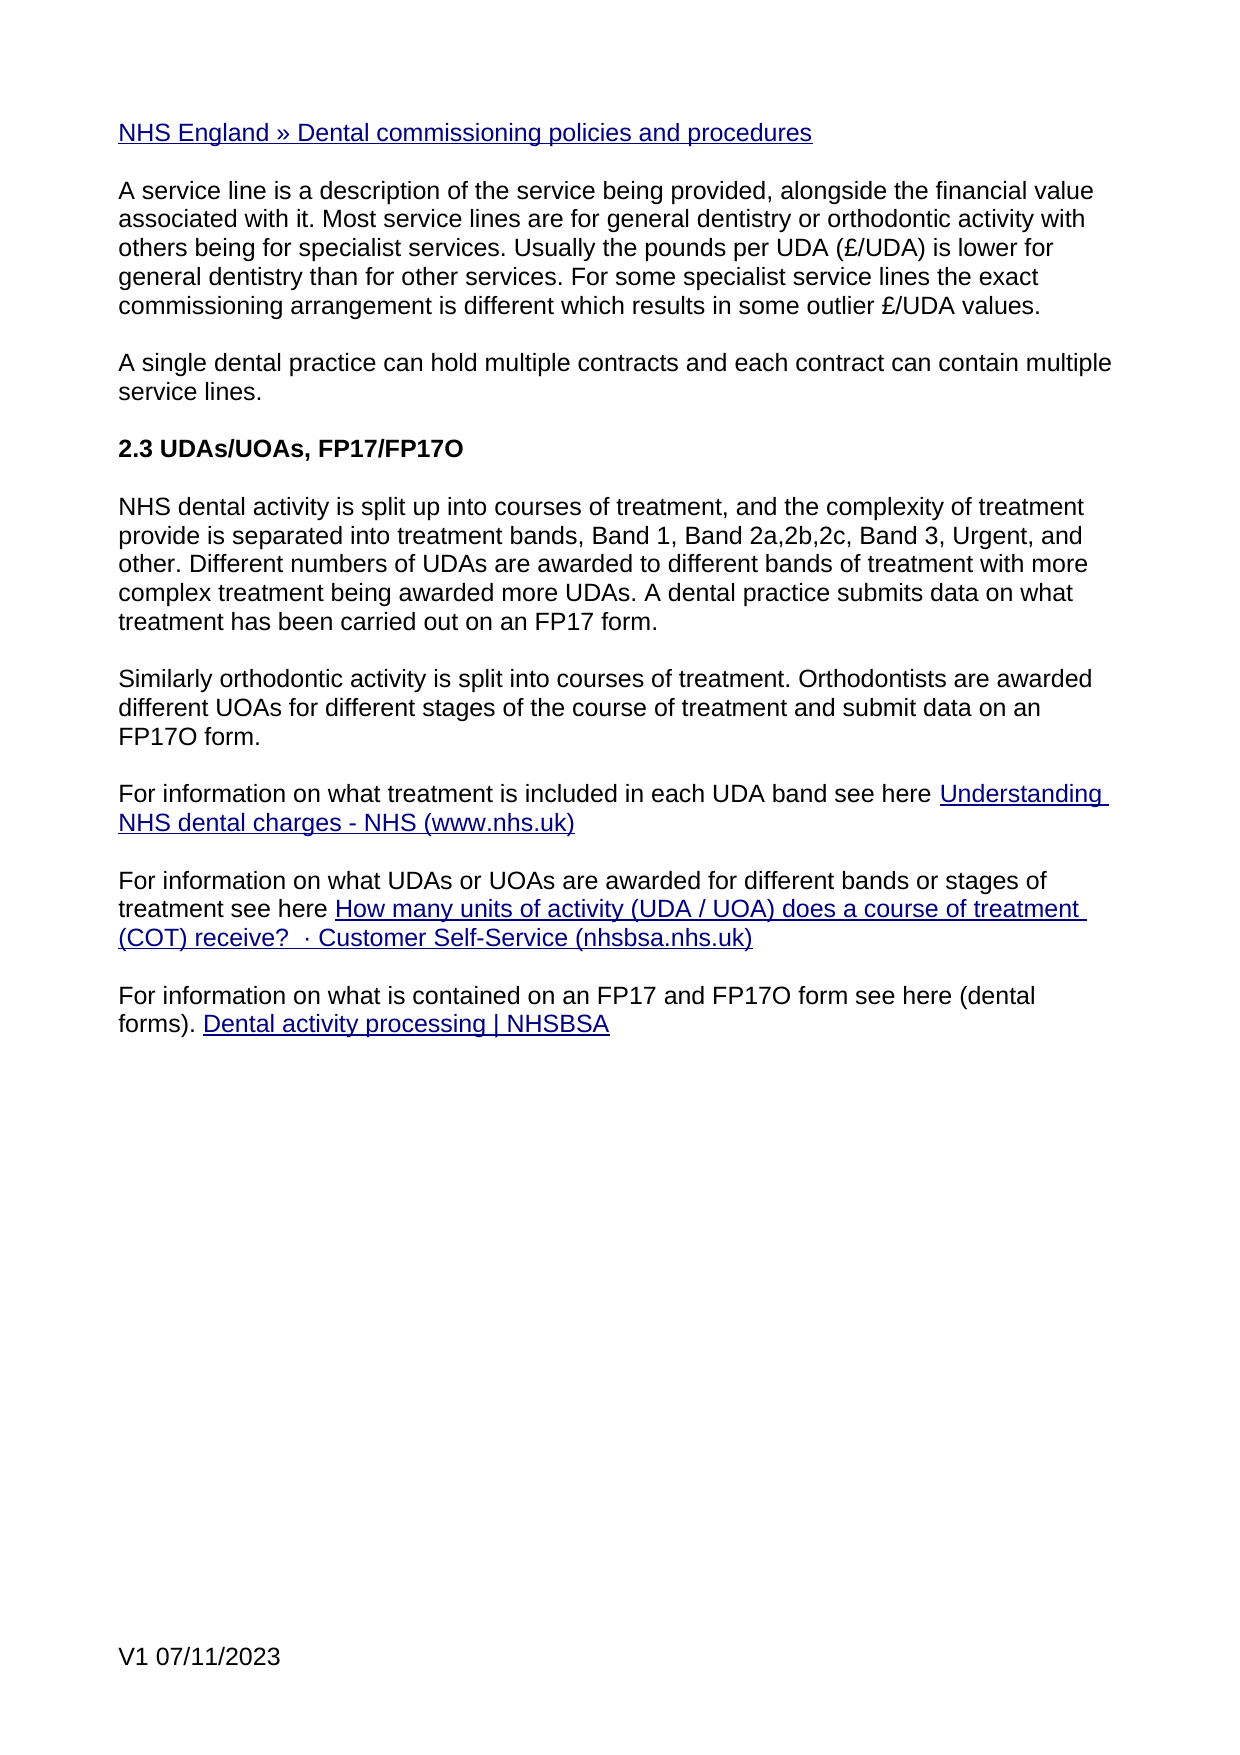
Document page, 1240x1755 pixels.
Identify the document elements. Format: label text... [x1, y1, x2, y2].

text Similarly orthodontic activity is split into courses of treatment. Orthodontists are awarded different UOAs for different stages of the course of treatment and submit data on an FP17O form. [118, 664, 1121, 751]
text A service line is a description of the service being provided, alongside the financial value associated with it. Most service lines are for general dentistry or orthodontic activity with others being for specialist services. Usually the pounds per UDA (£/UDA) is lower for general dentistry than for other services. For some specialist service lines the exact commissioning arrangement is different which results in some outlier £/UDA values. [118, 176, 1121, 319]
text For information on what treatment is included in each UDA band see here Understanding NHS dental charges - NHS (www.nhs.uk) [118, 779, 1121, 837]
text A single dental practice can hold multiple contracts and each contract can contain multiple service lines. [118, 348, 1121, 406]
text NHS England » Dental commissioning policies and procedures [118, 118, 1121, 147]
text For information on what is contained on an FP17 and FP17O form see here (dental forms). Dental activity processing | NHSBSA [118, 981, 1121, 1038]
text For information on what UDAs or UOAs are awarded for different bands or stages of treatment see here How many units of activity (UDA / UOA) does a course of treatment (COT) receive? · Customer Self-Service (nhsbsa.nhs.uk) [118, 866, 1121, 952]
text NHS dental activity is split up into courses of treatment, and the complexity of treatment provide is separated into treatment bands, Band 1, Band 2a,2b,2c, Band 3, Urgent, and other. Different numbers of UDAs are awarded to different bands of treatment with more complex treatment being awarded more UDAs. A dental practice submits data on what treatment has been carried out on an FP17 form. [118, 492, 1121, 636]
subtitle 2.3 UDAs/UOAs, FP17/FP17O [118, 434, 1121, 463]
